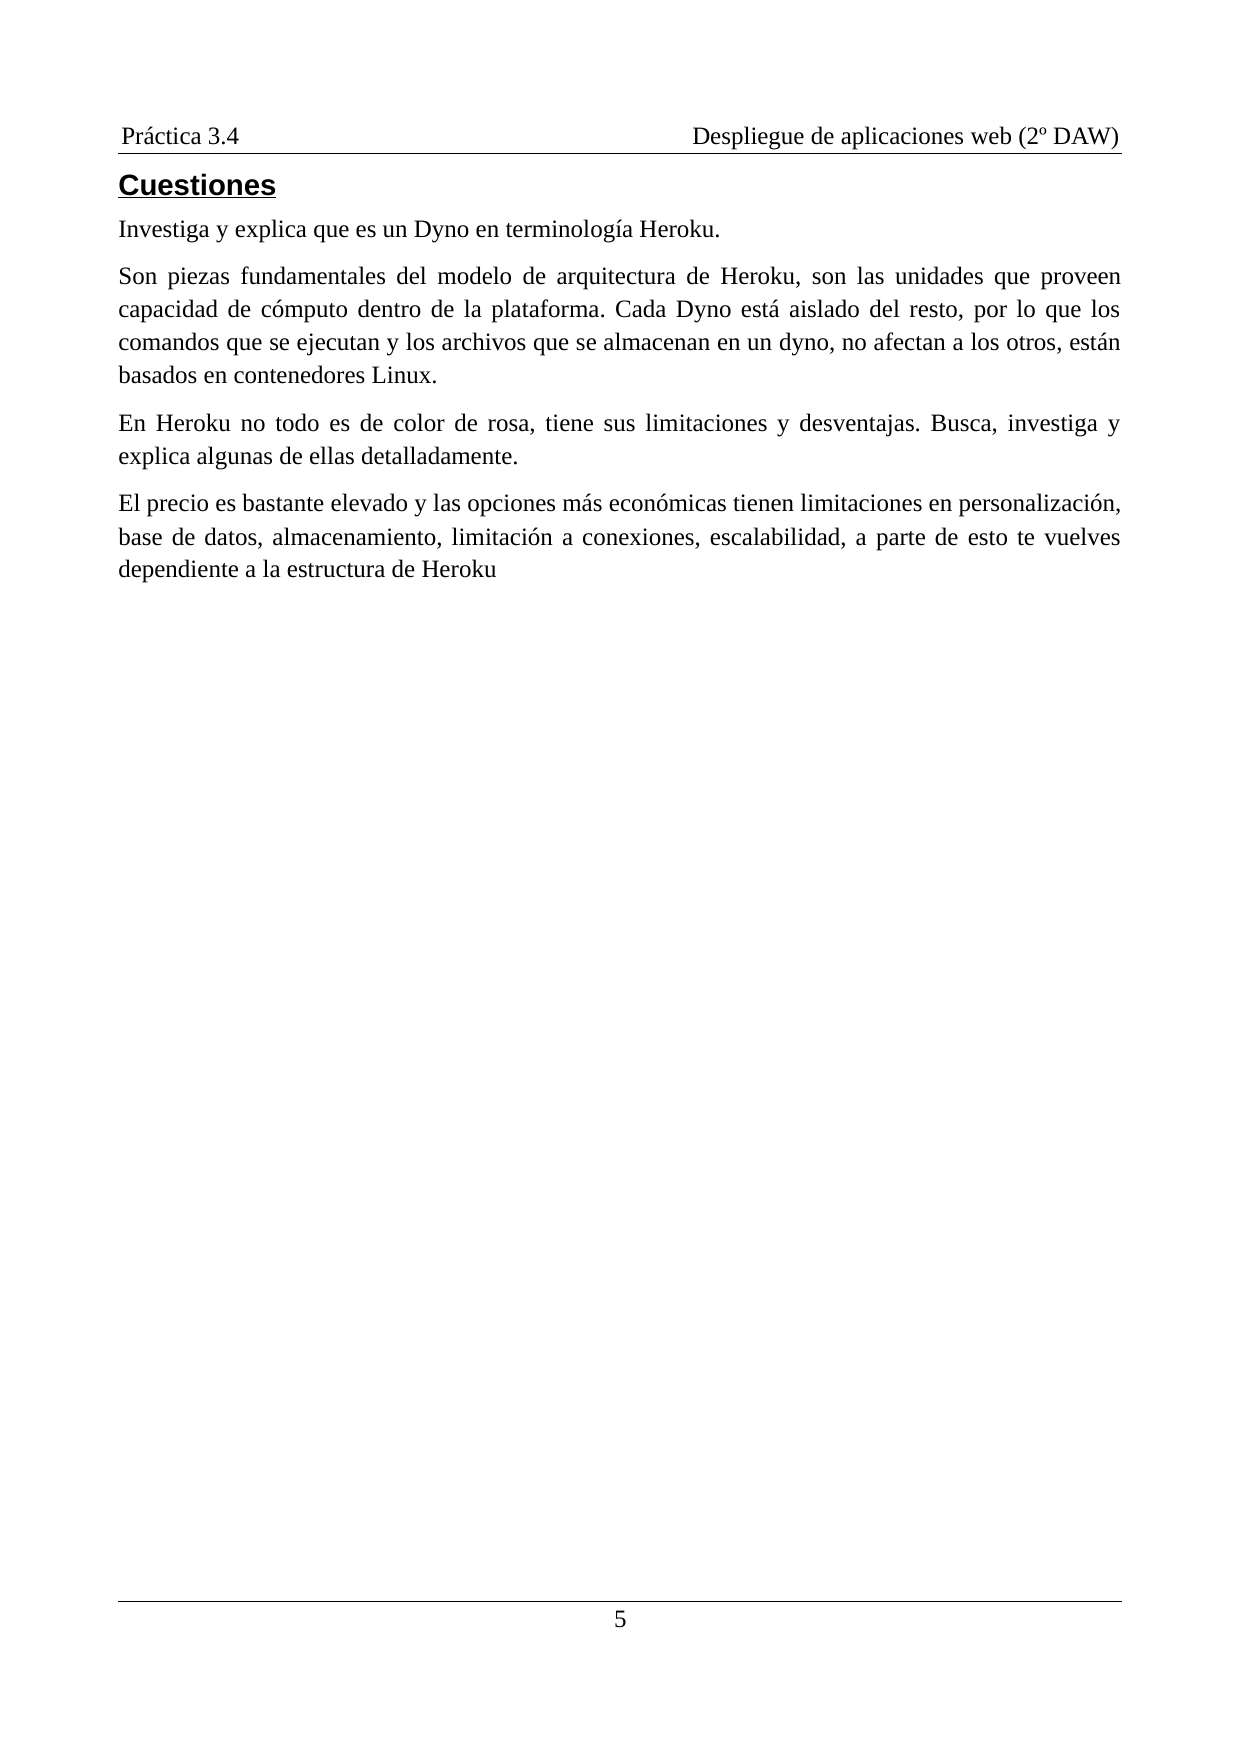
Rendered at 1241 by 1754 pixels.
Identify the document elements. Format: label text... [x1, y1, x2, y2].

text Investiga y explica que es un Dyno en terminología Heroku. [118, 214, 1122, 242]
text Son piezas fundamentales del modelo de arquitectura de Heroku, son las unidades que proveen capacidad de cómputo dentro de la plataforma. Cada Dyno está aislado del resto, por lo que los comandos que se ejecutan y los archivos que se almacenan en un dyno, no afectan a los otros, están basados en contenedores Linux. [118, 261, 1122, 389]
subtitle Cuestiones [118, 167, 1122, 201]
text El precio es bastante elevado y las opciones más económicas tienen limitaciones en personalización, base de datos, almacenamiento, limitación a conexiones, escalabilidad, a parte de esto te vuelves dependiente a la estructura de Heroku [118, 488, 1122, 583]
text En Heroku no todo es de color de rosa, tiene sus limitaciones y desventajas. Busca, investiga y explica algunas de ellas detalladamente. [118, 408, 1122, 470]
